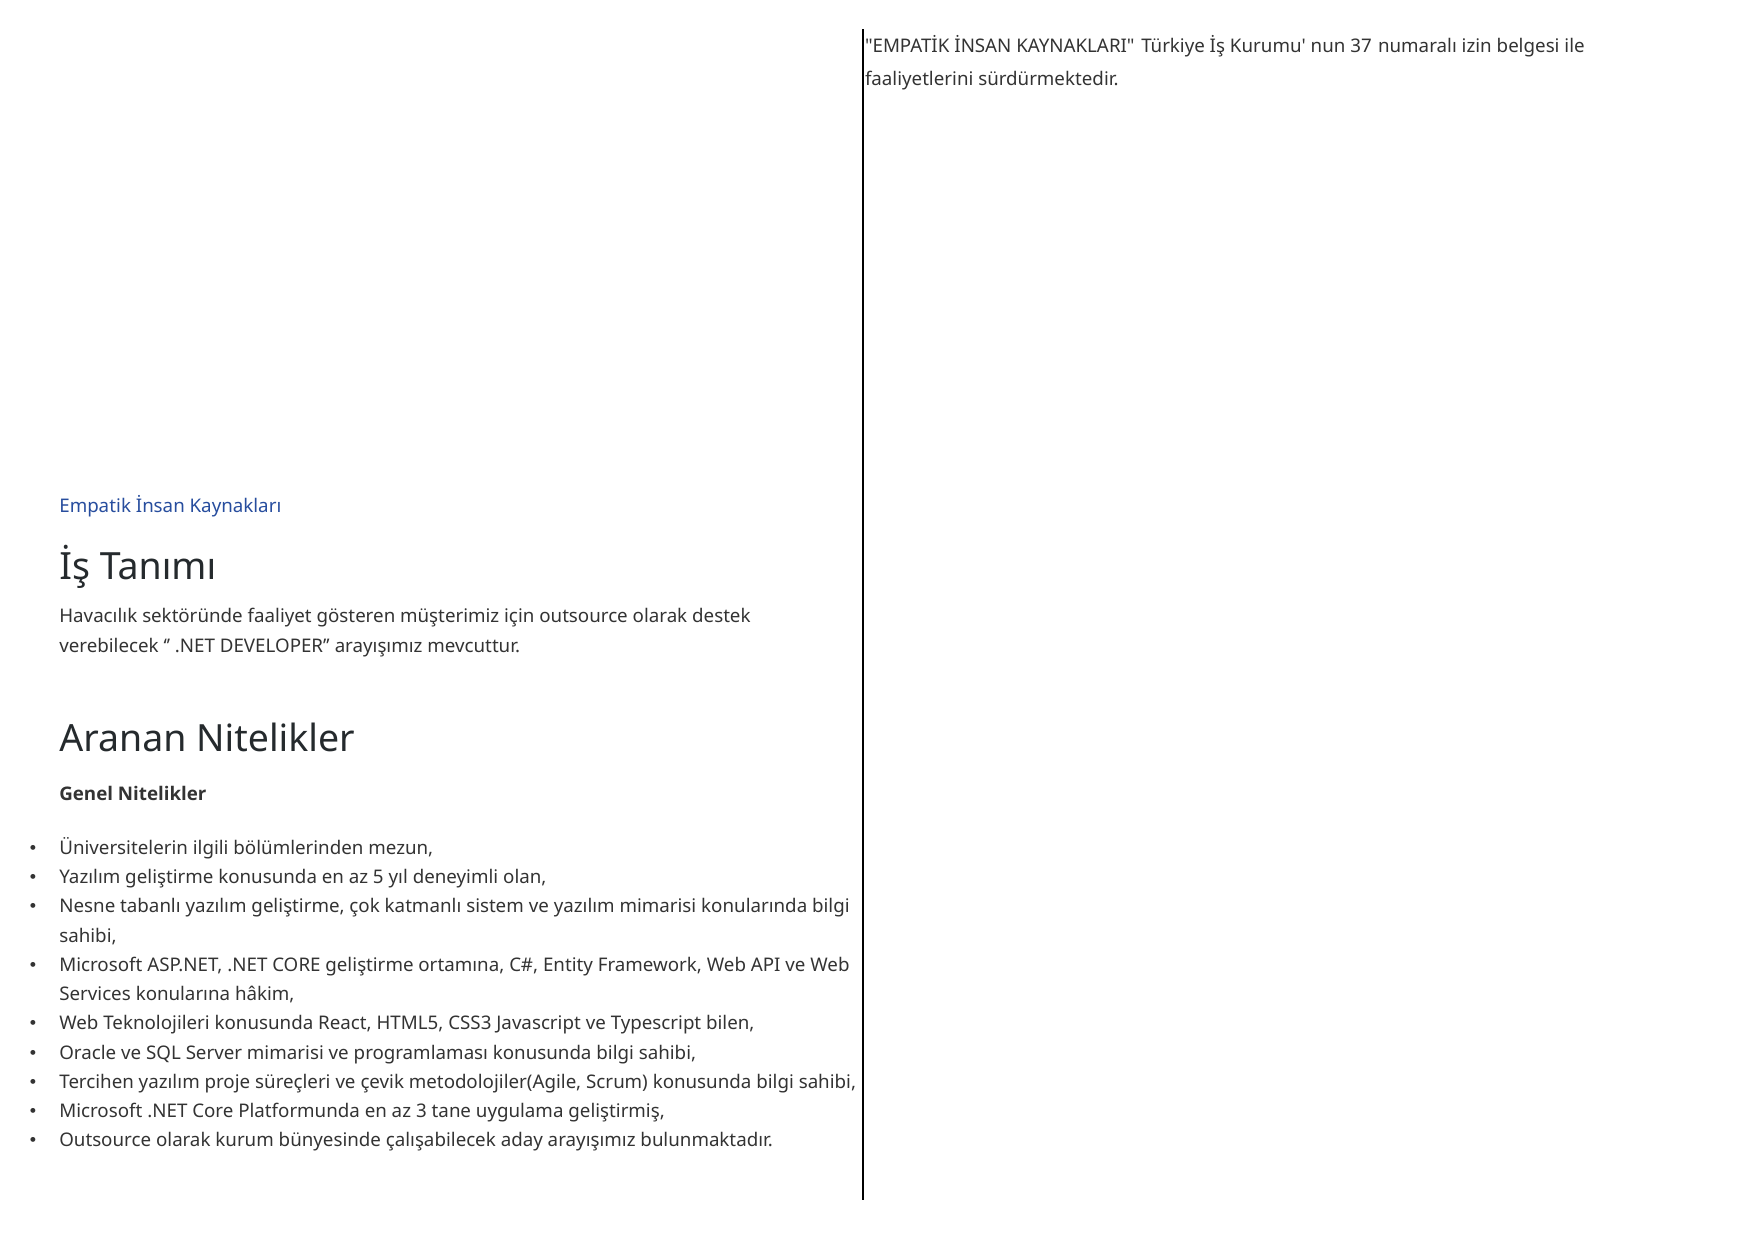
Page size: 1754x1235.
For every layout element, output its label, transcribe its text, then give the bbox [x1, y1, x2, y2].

text Empatik İnsan Kaynakları [59, 489, 860, 518]
subtitle Aranan Nitelikler [59, 711, 860, 762]
list Yazılım geliştirme konusunda en az 5 yıl deneyimli olan, [59, 863, 860, 889]
text Genel Nitelikler [59, 780, 860, 805]
list Microsoft .NET Core Platformunda en az 3 tane uygulama geliştirmiş, [59, 1097, 860, 1123]
list Microsoft ASP.NET, .NET CORE geliştirme ortamına, C#, Entity Framework, Web API ve Web Services konularına hâkim, [59, 951, 860, 1006]
list Üniversitelerin ilgili bölümlerinden mezun, [59, 834, 860, 859]
list Oracle ve SQL Server mimarisi ve programlaması konusunda bilgi sahibi, [59, 1039, 860, 1064]
subtitle İş Tanımı [59, 539, 860, 590]
list Web Teknolojileri konusunda React, HTML5, CSS3 Javascript ve Typescript bilen, [59, 1010, 860, 1035]
list Tercihen yazılım proje süreçleri ve çevik metodolojiler(Agile, Scrum) konusunda bilgi sahibi, [59, 1068, 860, 1094]
text "EMPATİK İNSAN KAYNAKLARI" Türkiye İş Kurumu' nun 37 numaralı izin belgesi ile faaliyetlerini sürdürmektedir. [865, 29, 1666, 91]
text Havacılık sektöründe faaliyet gösteren müşterimiz için outsource olarak destek verebilecek ‘’ .NET DEVELOPER’’ arayışımız mevcuttur. [59, 603, 860, 657]
list Nesne tabanlı yazılım geliştirme, çok katmanlı sistem ve yazılım mimarisi konularında bilgi sahibi, [59, 893, 860, 947]
list Outsource olarak kurum bünyesinde çalışabilecek aday arayışımız bulunmaktadır. [59, 1127, 860, 1152]
